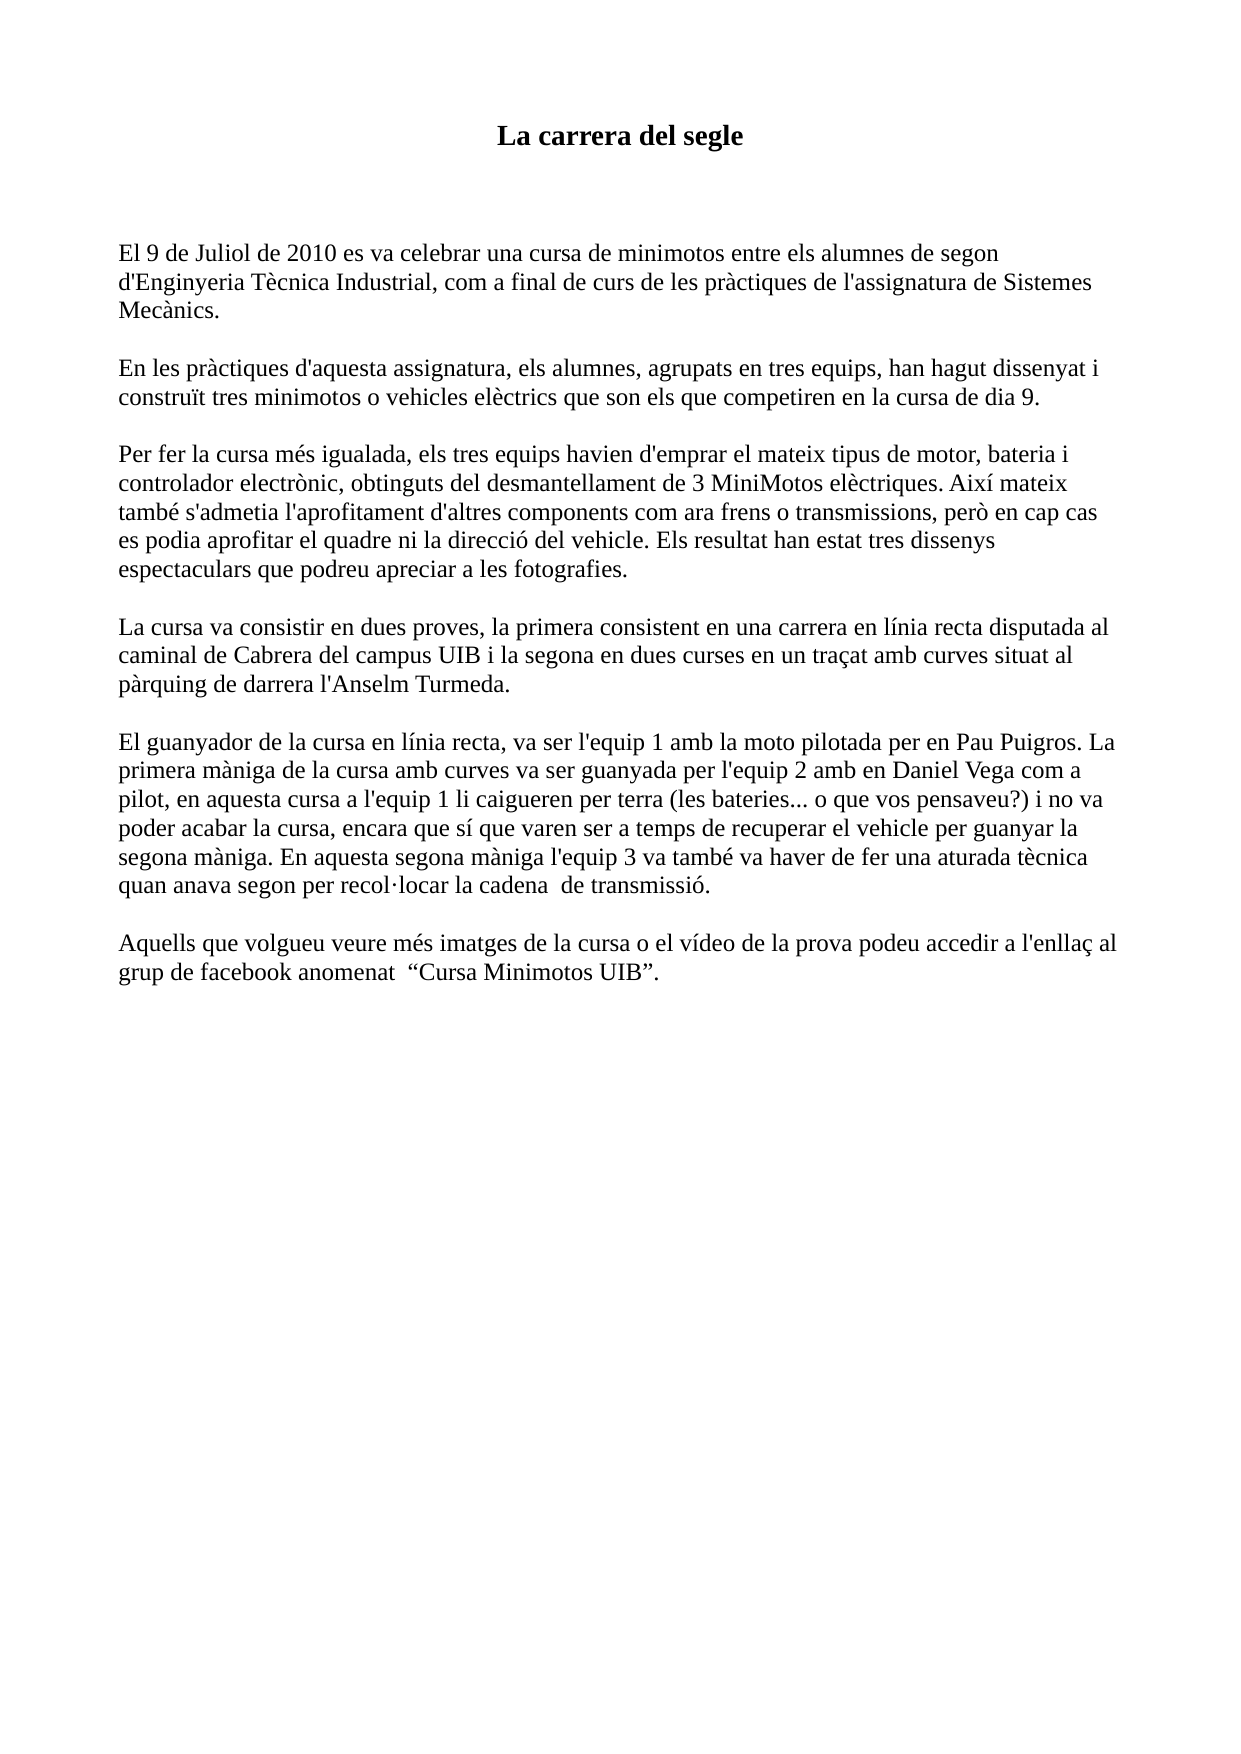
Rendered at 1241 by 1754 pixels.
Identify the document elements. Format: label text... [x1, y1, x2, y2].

text Per fer la cursa més igualada, els tres equips havien d'emprar el mateix tipus de motor, bateria i controlador electrònic, obtinguts del desmantellament de 3 MiniMotos elèctriques. Així mateix també s'admetia l'aprofitament d'altres components com ara frens o transmissions, però en cap cas es podia aprofitar el quadre ni la direcció del vehicle. Els resultat han estat tres dissenys espectaculars que podreu apreciar a les fotografies. [118, 439, 1122, 583]
text En les pràctiques d'aquesta assignatura, els alumnes, agrupats en tres equips, han hagut dissenyat i construït tres minimotos o vehicles elèctrics que son els que competiren en la cursa de dia 9. [118, 353, 1122, 410]
text Aquells que volgueu veure més imatges de la cursa o el vídeo de la prova podeu accedir a l'enllaç al grup de facebook anomenat “Cursa Minimotos UIB”. [118, 928, 1122, 985]
text La cursa va consistir en dues proves, la primera consistent en una carrera en línia recta disputada al caminal de Cabrera del campus UIB i la segona en dues curses en un traçat amb curves situat al pàrquing de darrera l'Anselm Turmeda. [118, 612, 1122, 698]
text El 9 de Juliol de 2010 es va celebrar una cursa de minimotos entre els alumnes de segon d'Enginyeria Tècnica Industrial, com a final de curs de les pràctiques de l'assignatura de Sistemes Mecànics. [118, 238, 1122, 324]
text La carrera del segle [118, 118, 1122, 152]
text El guanyador de la cursa en línia recta, va ser l'equip 1 amb la moto pilotada per en Pau Puigros. La primera màniga de la cursa amb curves va ser guanyada per l'equip 2 amb en Daniel Vega com a pilot, en aquesta cursa a l'equip 1 li caigueren per terra (les bateries... o que vos pensaveu?) i no va poder acabar la cursa, encara que sí que varen ser a temps de recuperar el vehicle per guanyar la segona màniga. En aquesta segona màniga l'equip 3 va també va haver de fer una aturada tècnica quan anava segon per recol·locar la cadena de transmissió. [118, 727, 1122, 899]
